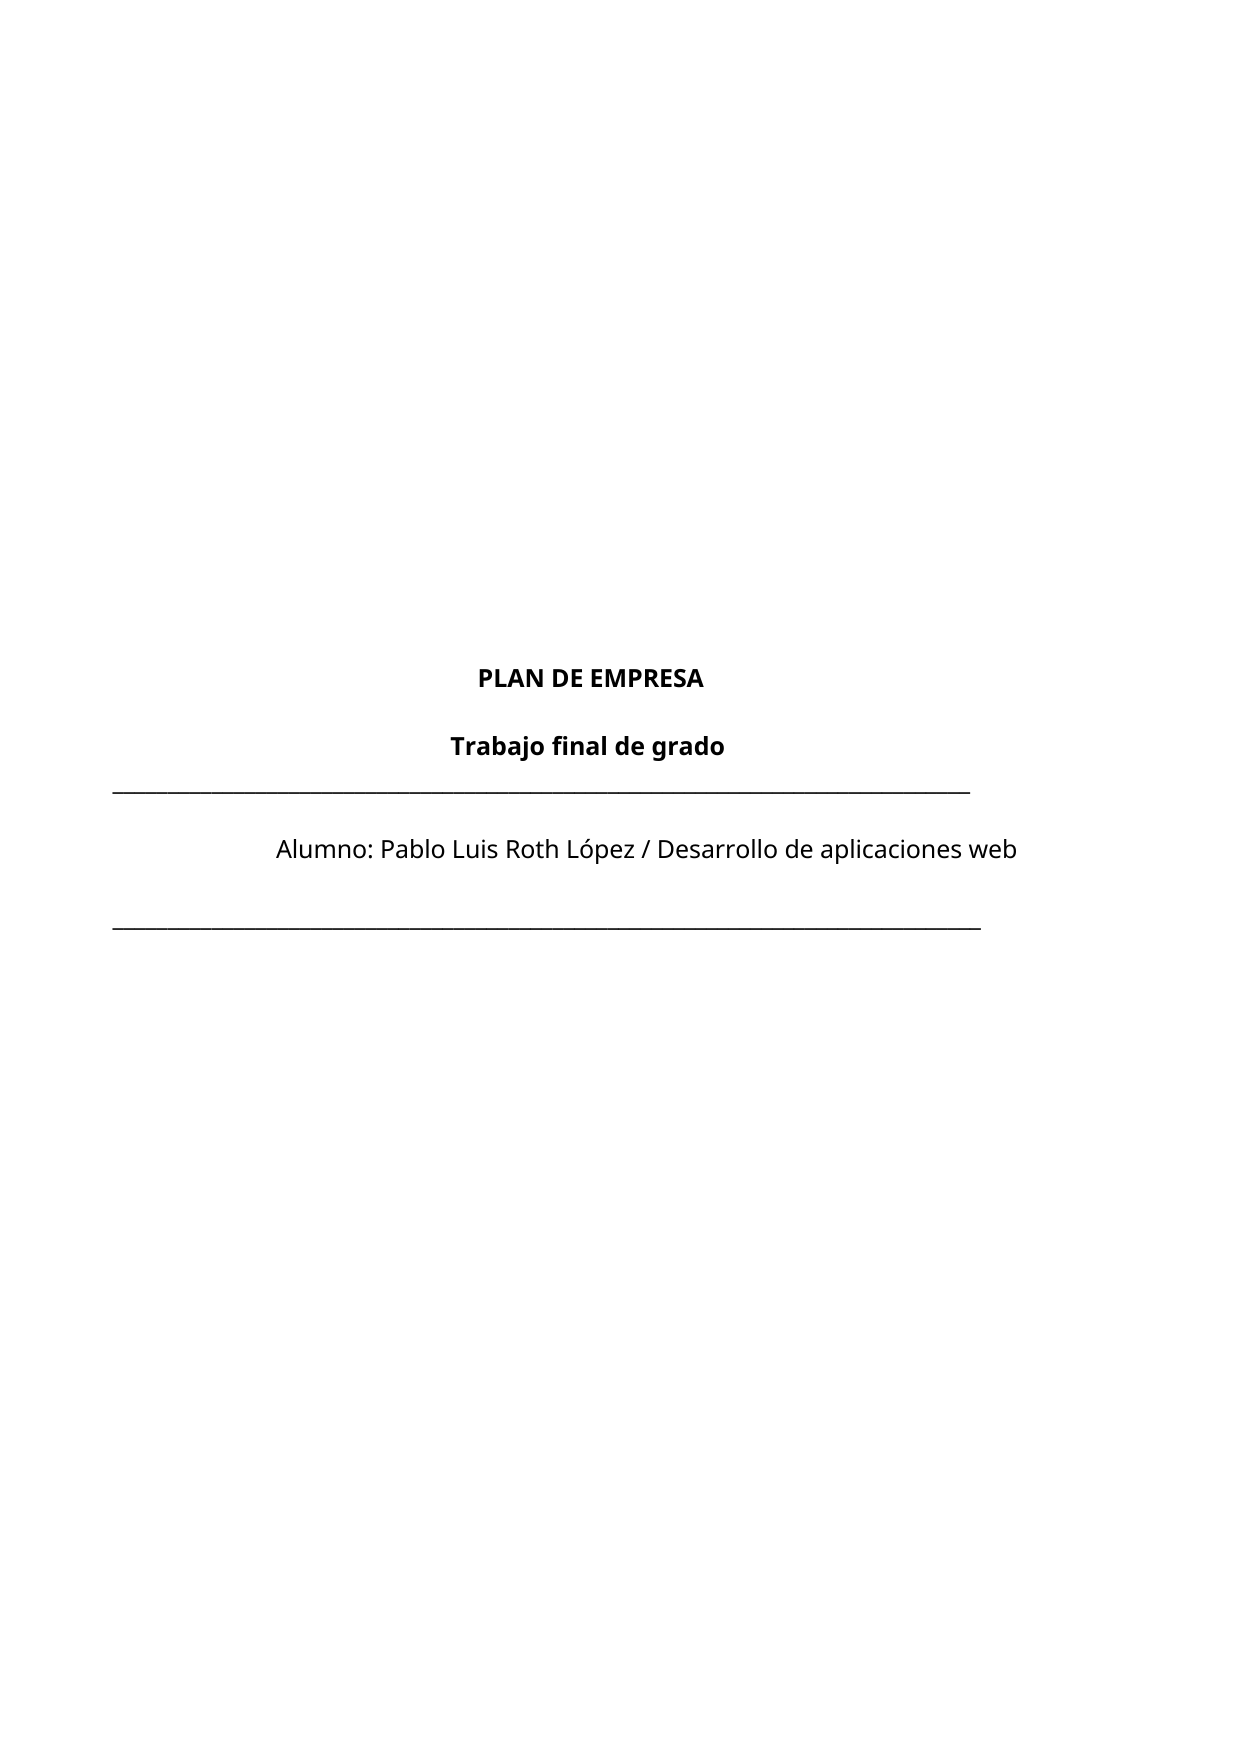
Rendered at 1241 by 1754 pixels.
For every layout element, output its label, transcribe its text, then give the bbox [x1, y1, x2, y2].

text Alumno: Pablo Luis Roth López / Desarrollo de aplicaciones web [112, 831, 1181, 865]
text ______________________________________________________________________________ [112, 763, 1181, 797]
text PLAN DE EMPRESA [112, 661, 1063, 695]
text Trabajo final de grado [112, 729, 1063, 763]
text _______________________________________________________________________________ [112, 899, 1181, 933]
